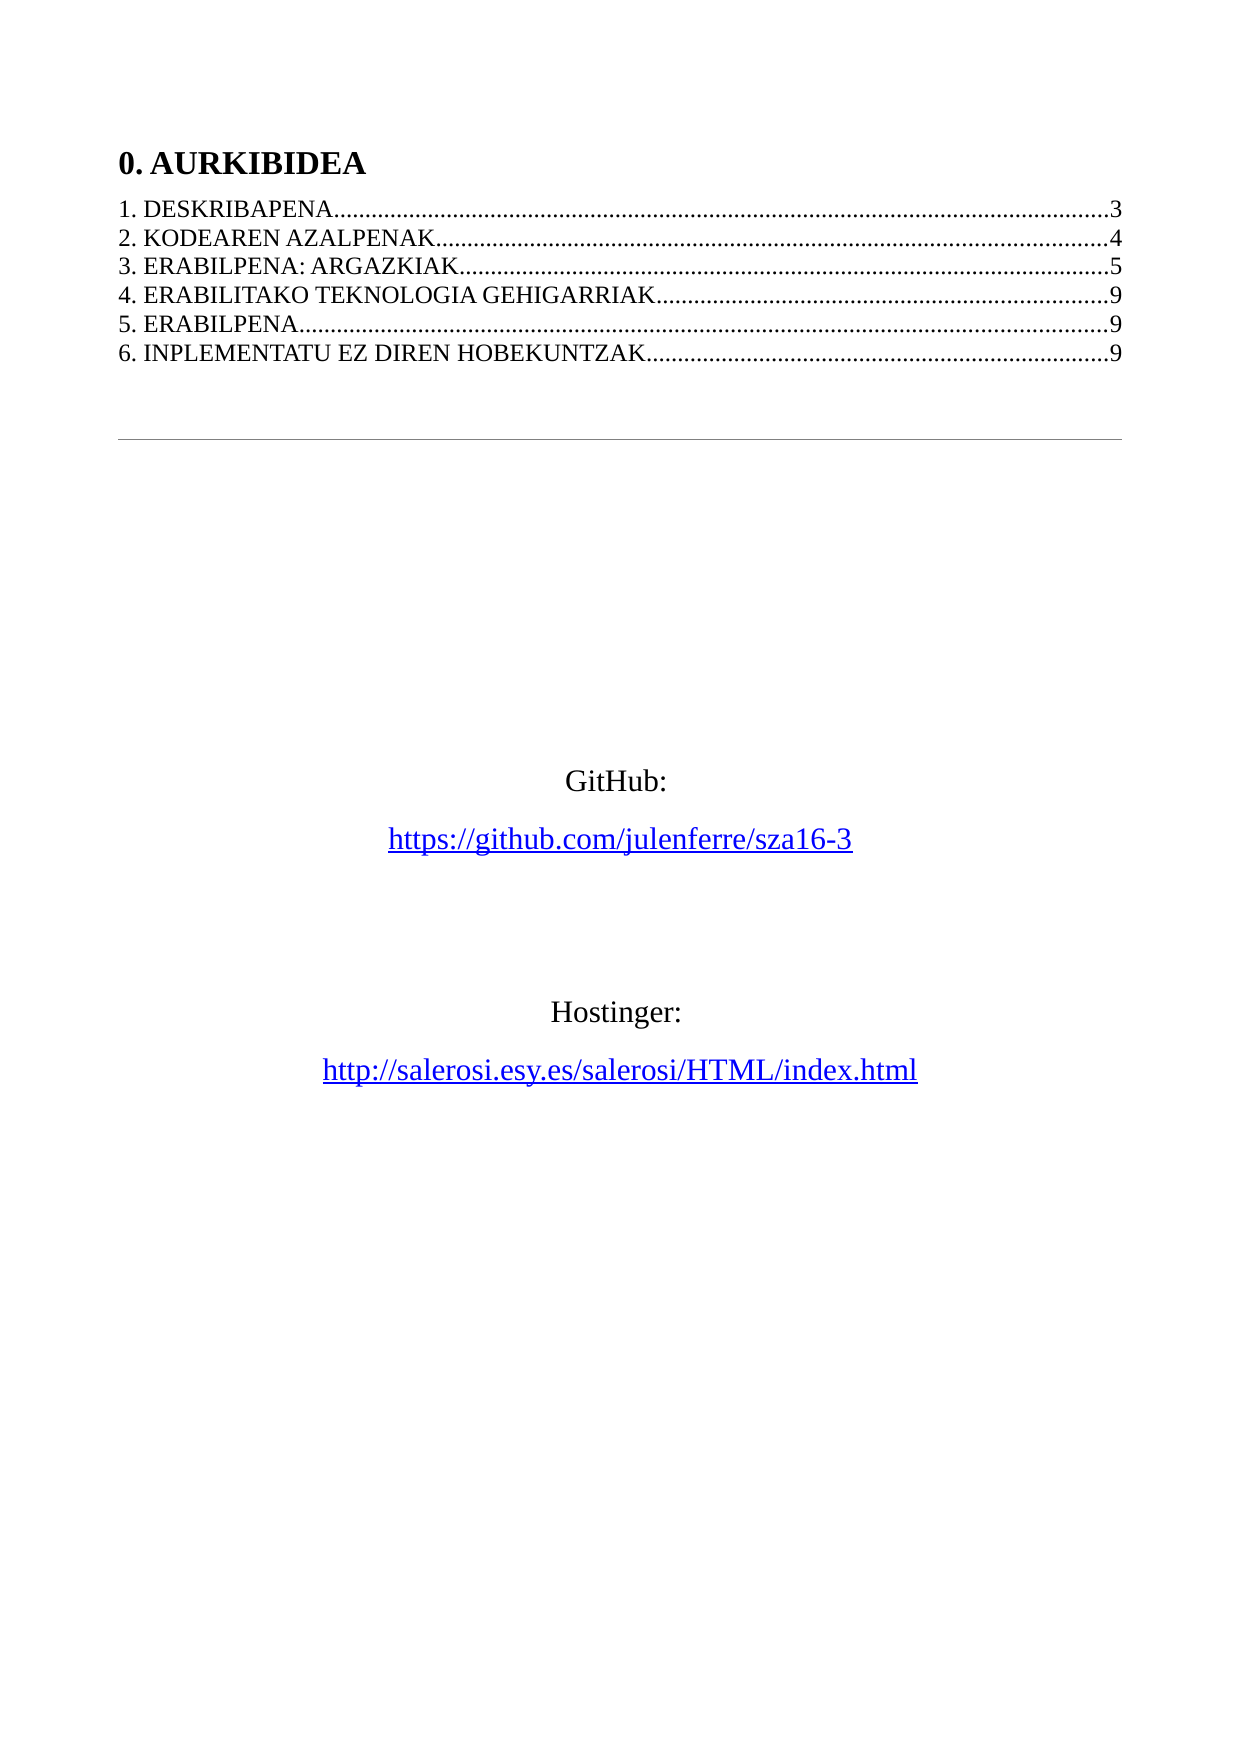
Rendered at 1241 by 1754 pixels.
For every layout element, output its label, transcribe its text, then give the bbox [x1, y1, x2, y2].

text 5. ERABILPENA 9 [118, 309, 1122, 338]
text GitHub: [118, 762, 1122, 798]
text 1. DESKRIBAPENA 3 [118, 194, 1122, 223]
text 3. ERABILPENA: ARGAZKIAK 5 [118, 251, 1122, 280]
text http://salerosi.esy.es/salerosi/HTML/index.html [118, 1051, 1122, 1087]
text 4. ERABILITAKO TEKNOLOGIA GEHIGARRIAK 9 [118, 280, 1122, 309]
subtitle 0. AURKIBIDEA [118, 143, 1122, 181]
text https://github.com/julenferre/sza16-3 [118, 820, 1122, 856]
text Hostinger: [118, 993, 1122, 1029]
text 6. INPLEMENTATU EZ DIREN HOBEKUNTZAK 9 [118, 338, 1122, 366]
text 2. KODEAREN AZALPENAK 4 [118, 223, 1122, 251]
